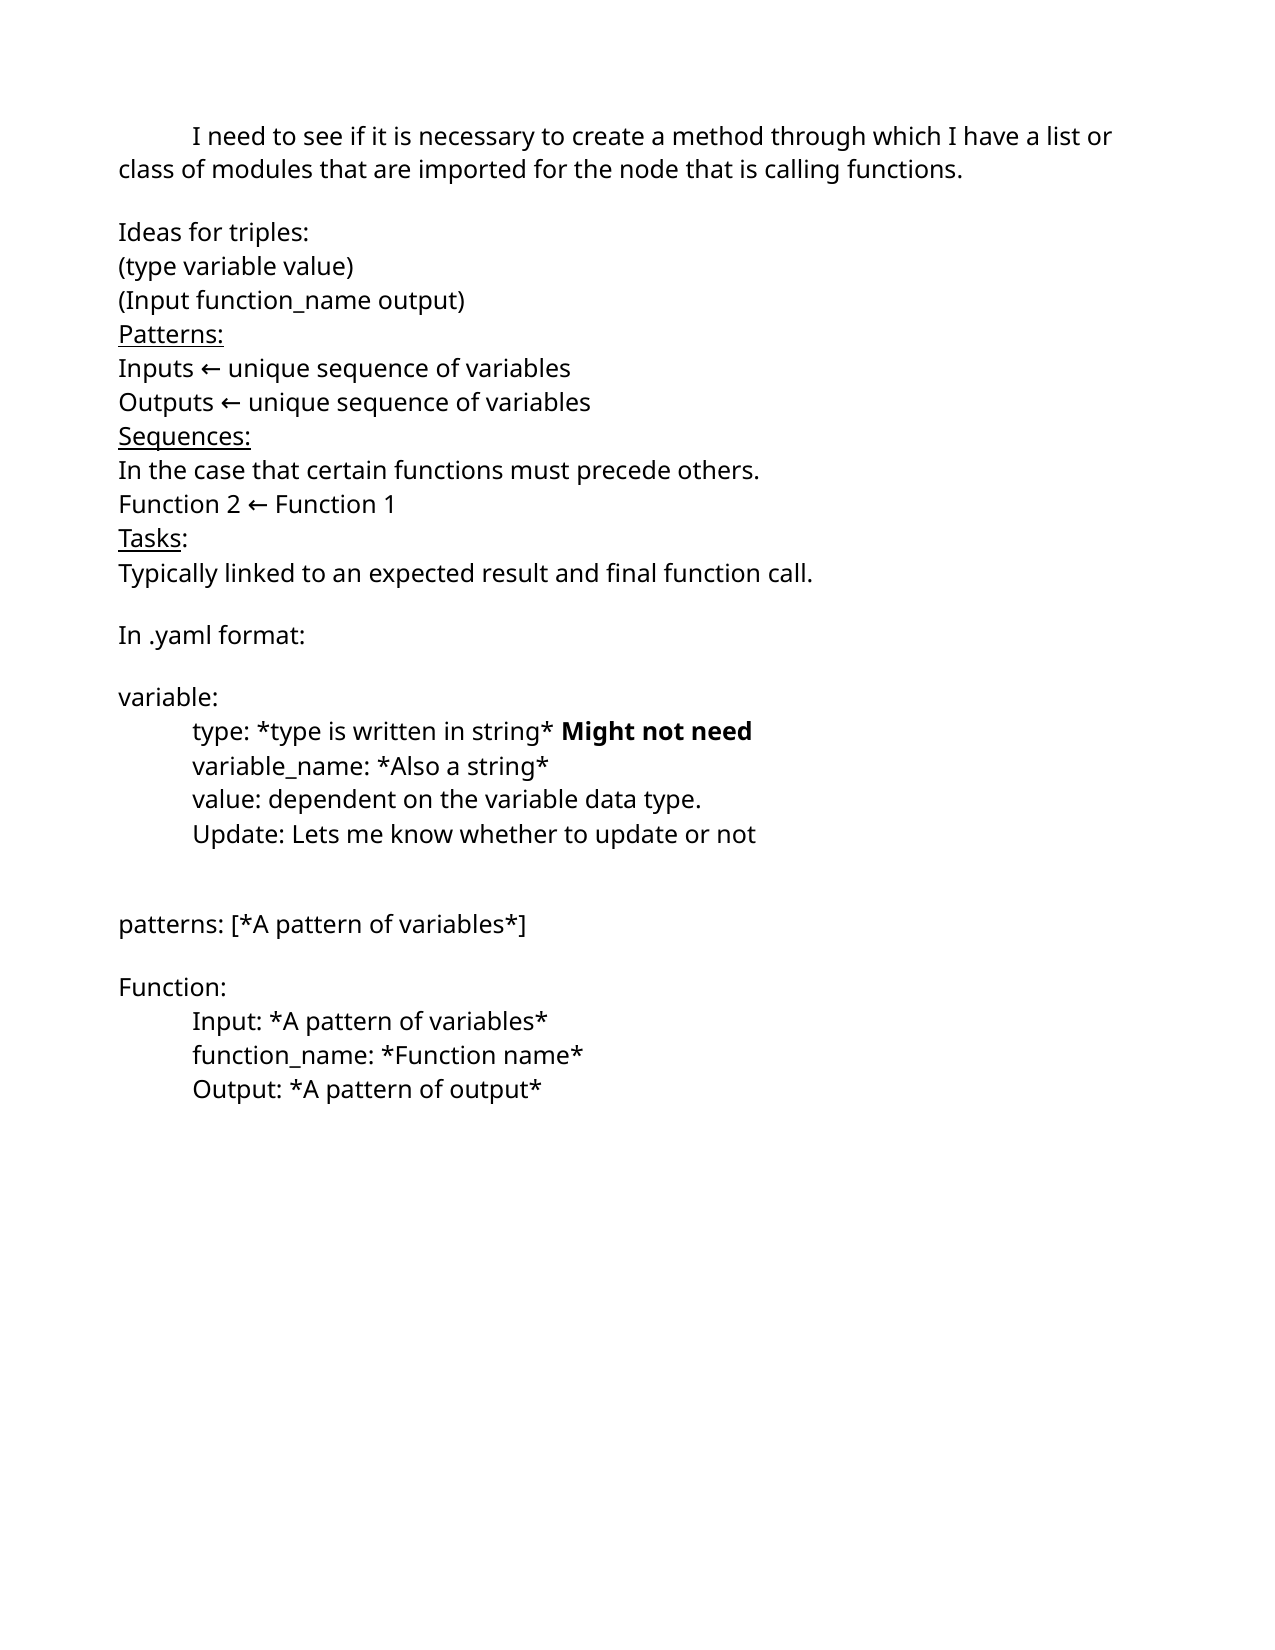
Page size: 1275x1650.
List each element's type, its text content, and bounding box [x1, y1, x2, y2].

text patterns: [*A pattern of variables*] [118, 907, 1157, 941]
text variable: [118, 680, 1157, 714]
text (Input function_name output) [118, 283, 1157, 317]
text (type variable value) [118, 249, 1157, 283]
text Typically linked to an expected result and final function call. [118, 555, 1157, 589]
text Sequences: [118, 419, 1157, 453]
text Function 2 ← Function 1 [118, 487, 1157, 521]
text function_name: *Function name* [118, 1037, 1157, 1072]
text Outputs ← unique sequence of variables [118, 385, 1157, 419]
text Inputs ← unique sequence of variables [118, 351, 1157, 385]
text value: dependent on the variable data type. [118, 782, 1157, 816]
text Ideas for triples: [118, 214, 1157, 249]
text In .yaml format: [118, 618, 1157, 652]
text Tasks: [118, 521, 1157, 555]
text variable_name: *Also a string* [118, 748, 1157, 782]
text Patterns: [118, 317, 1157, 351]
text Output: *A pattern of output* [118, 1072, 1157, 1106]
text Update: Lets me know whether to update or not [118, 816, 1157, 850]
text In the case that certain functions must precede others. [118, 453, 1157, 487]
text type: *type is written in string* Might not need [118, 714, 1157, 748]
text I need to see if it is necessary to create a method through which I have a list or class of modules that are imported for the node that is calling functions. [118, 118, 1157, 186]
text Input: *A pattern of variables* [118, 1003, 1157, 1037]
text Function: [118, 969, 1157, 1003]
